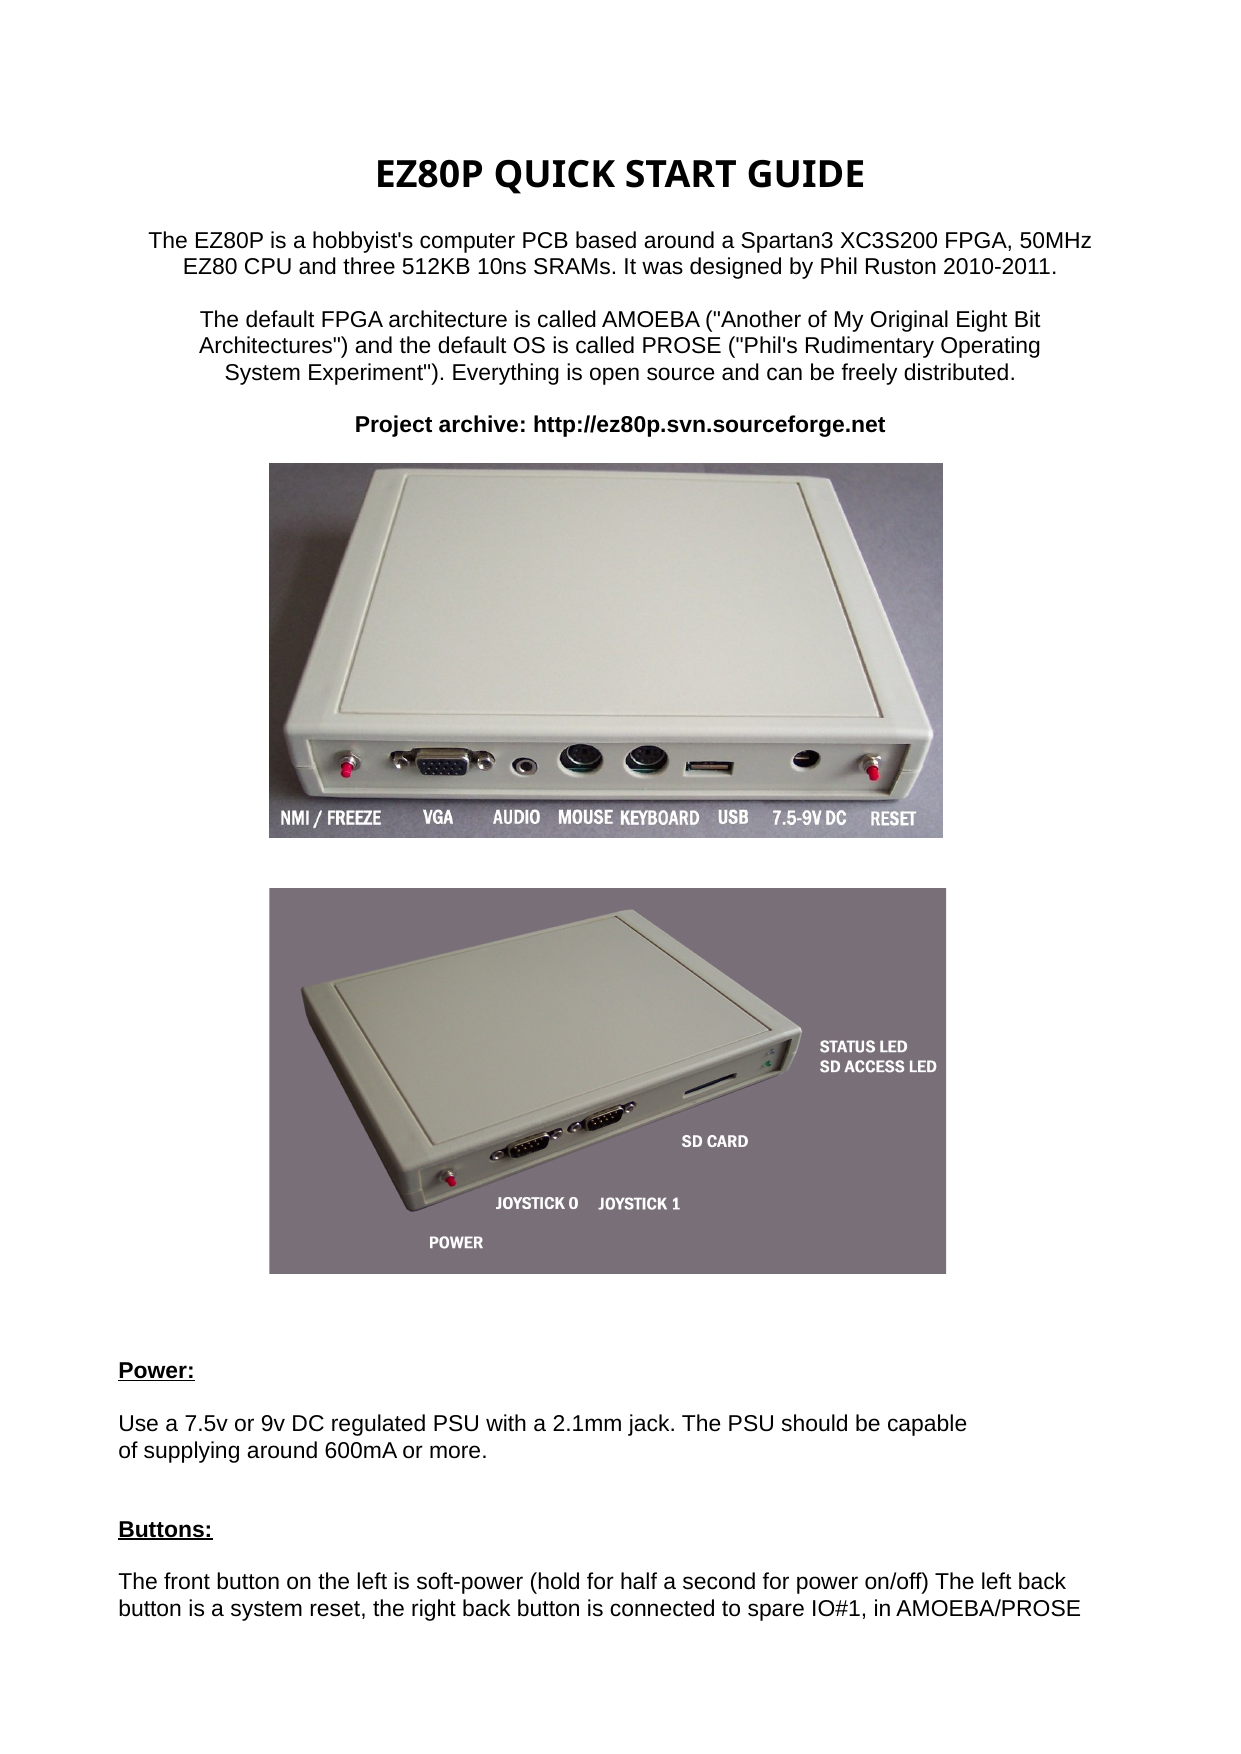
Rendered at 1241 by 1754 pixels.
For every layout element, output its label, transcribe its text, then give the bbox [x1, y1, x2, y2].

text System Experiment"). Everything is open source and can be freely distributed. [118, 358, 1122, 385]
text Architectures") and the default OS is called PROSE ("Phil's Rudimentary Operating [118, 332, 1122, 358]
text The EZ80P is a hobbyist's computer PCB based around a Spartan3 XC3S200 FPGA, 50MHz [118, 227, 1122, 253]
picture [269, 463, 943, 838]
text EZ80P QUICK START GUIDE [118, 147, 1122, 198]
text Project archive: http://ez80p.svn.sourceforge.net [118, 411, 1122, 437]
text Power: [118, 1357, 1122, 1384]
text of supplying around 600mA or more. [118, 1437, 1122, 1463]
text Use a 7.5v or 9v DC regulated PSU with a 2.1mm jack. The PSU should be capable [118, 1410, 1122, 1437]
text The front button on the left is soft-power (hold for half a second for power on/off) The left back button is a system reset, the right back button is connected to spare IO#1, in AMOEBA/PROSE [118, 1568, 1122, 1621]
picture [269, 888, 947, 1274]
text The default FPGA architecture is called AMOEBA ("Another of My Original Eight Bit [118, 306, 1122, 332]
text EZ80 CPU and three 512KB 10ns SRAMs. It was designed by Phil Ruston 2010-2011. [118, 253, 1122, 279]
text Buttons: [118, 1516, 1122, 1542]
